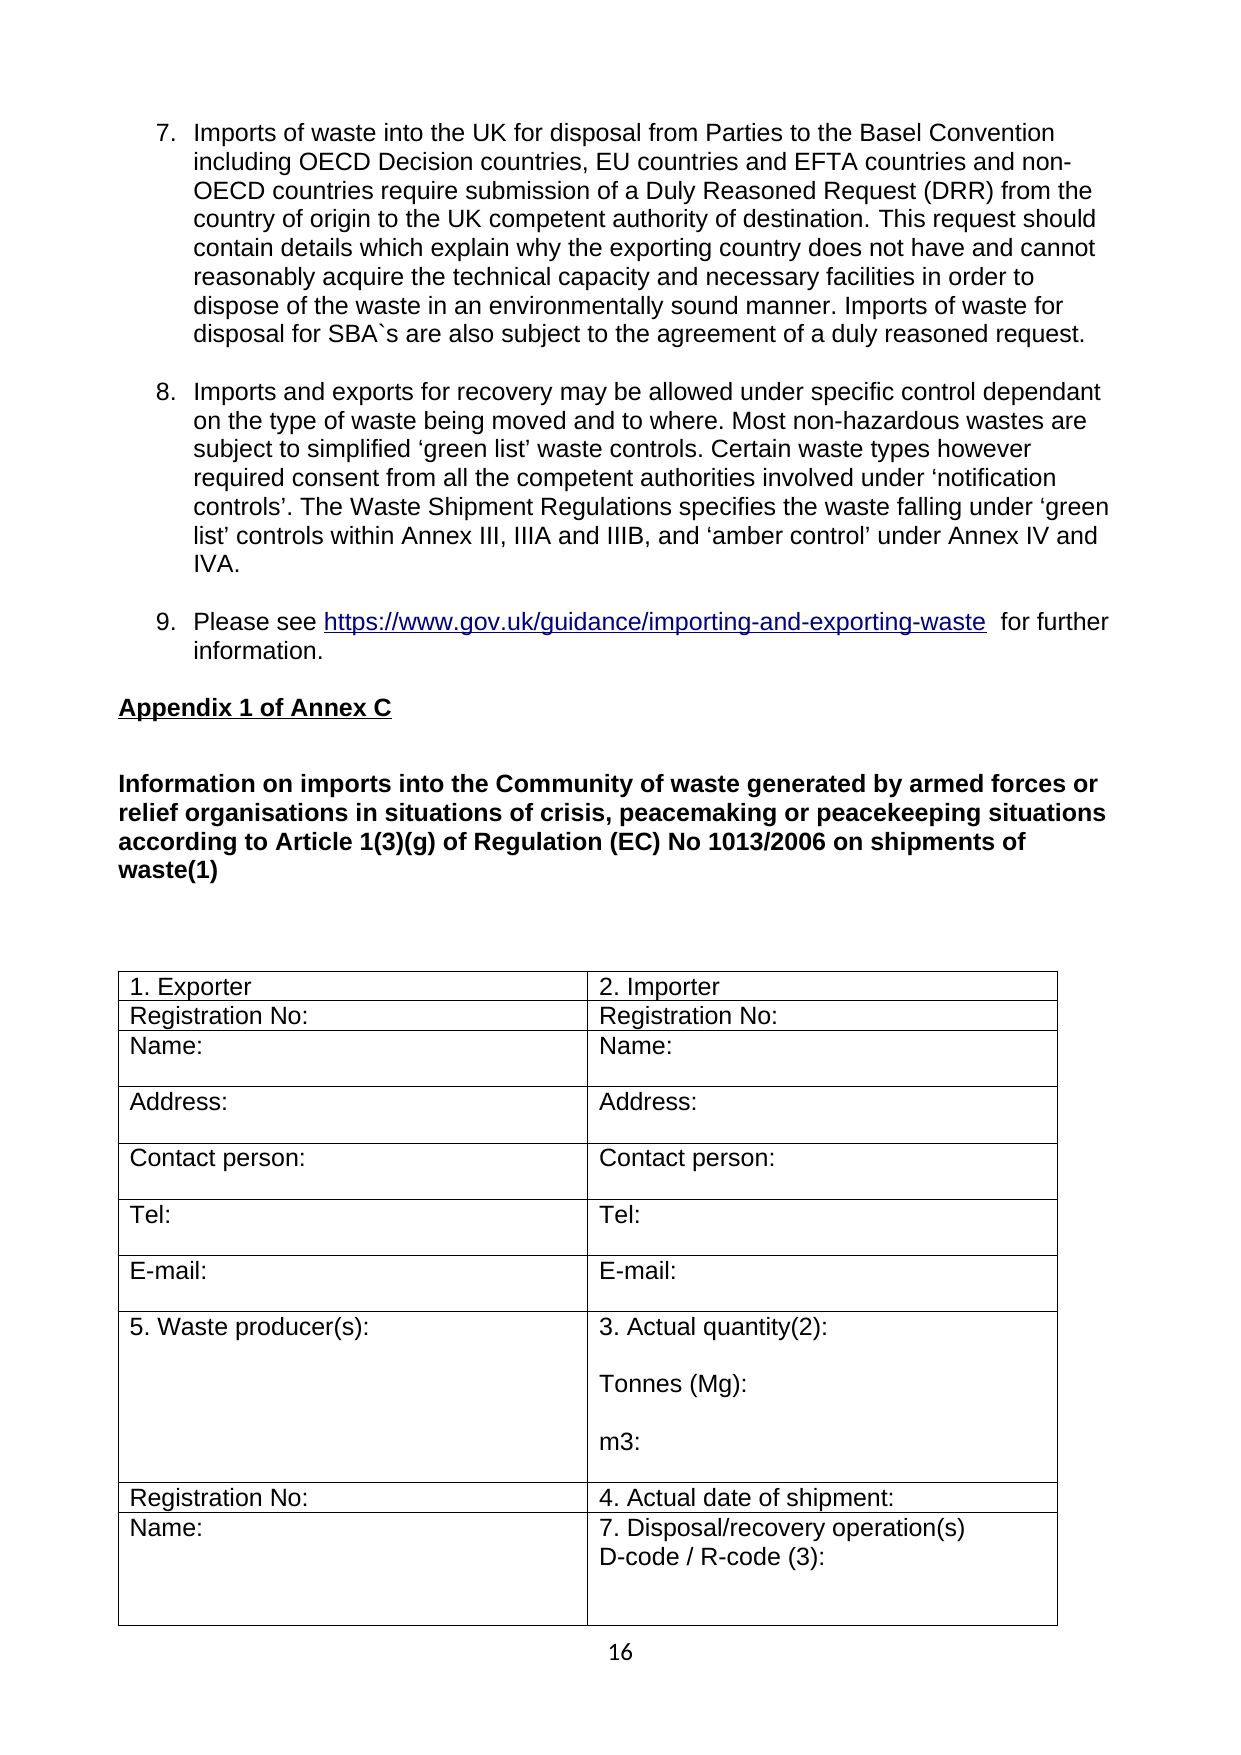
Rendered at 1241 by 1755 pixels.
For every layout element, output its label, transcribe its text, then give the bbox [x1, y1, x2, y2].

table_cell E-mail: [588, 1256, 1057, 1311]
table_cell 3. Actual quantity(2): Tonnes (Mg): m3: [588, 1312, 1057, 1482]
table_cell 7. Disposal/recovery operation(s) D-code / R-code (3): [588, 1513, 1057, 1625]
table_cell 4. Actual date of shipment: [588, 1483, 1057, 1512]
table_header 1. Exporter [119, 972, 587, 1000]
table_cell E-mail: [119, 1256, 587, 1311]
table_cell Registration No: [119, 1483, 587, 1512]
table_cell Address: [588, 1087, 1057, 1142]
table_cell Tel: [588, 1200, 1057, 1255]
table_cell Address: [119, 1087, 587, 1142]
table_cell Contact person: [119, 1144, 587, 1198]
list Please see https://www.gov.uk/guidance/importing-and-exporting-waste for further information. [156, 607, 1122, 664]
table_cell Name: [119, 1031, 587, 1086]
table_cell Registration No: [119, 1001, 587, 1030]
table_cell Contact person: [588, 1144, 1057, 1198]
table_cell Name: [588, 1031, 1057, 1086]
text Information on imports into the Community of waste generated by armed forces or relief organisations in situations of crisis, peacemaking or peacekeeping situations according to Article 1(3)(g) of Regulation (EC) No 1013/2006 on shipments of waste(1) [118, 769, 1122, 884]
text Appendix 1 of Annex C [118, 693, 1122, 722]
list Imports of waste into the UK for disposal from Parties to the Basel Convention including OECD Decision countries, EU countries and EFTA countries and non-OECD countries require submission of a Duly Reasoned Request (DRR) from the country of origin to the UK competent authority of destination. This request should contain details which explain why the exporting country does not have and cannot reasonably acquire the technical capacity and necessary facilities in order to dispose of the waste in an environmentally sound manner. Imports of waste for disposal for SBA`s are also subject to the agreement of a duly reasoned request. [156, 118, 1122, 348]
table_header 2. Importer [588, 972, 1057, 1000]
table_cell Tel: [119, 1200, 587, 1255]
table_cell Name: [119, 1513, 587, 1625]
table_cell 5. Waste producer(s): [119, 1312, 587, 1482]
list Imports and exports for recovery may be allowed under specific control dependant on the type of waste being moved and to where. Most non-hazardous wastes are subject to simplified ‘green list’ waste controls. Certain waste types however required consent from all the competent authorities involved under ‘notification controls’. The Waste Shipment Regulations specifies the waste falling under ‘green list’ controls within Annex III, IIIA and IIIB, and ‘amber control’ under Annex IV and IVA. [156, 377, 1122, 578]
table_cell Registration No: [588, 1001, 1057, 1030]
